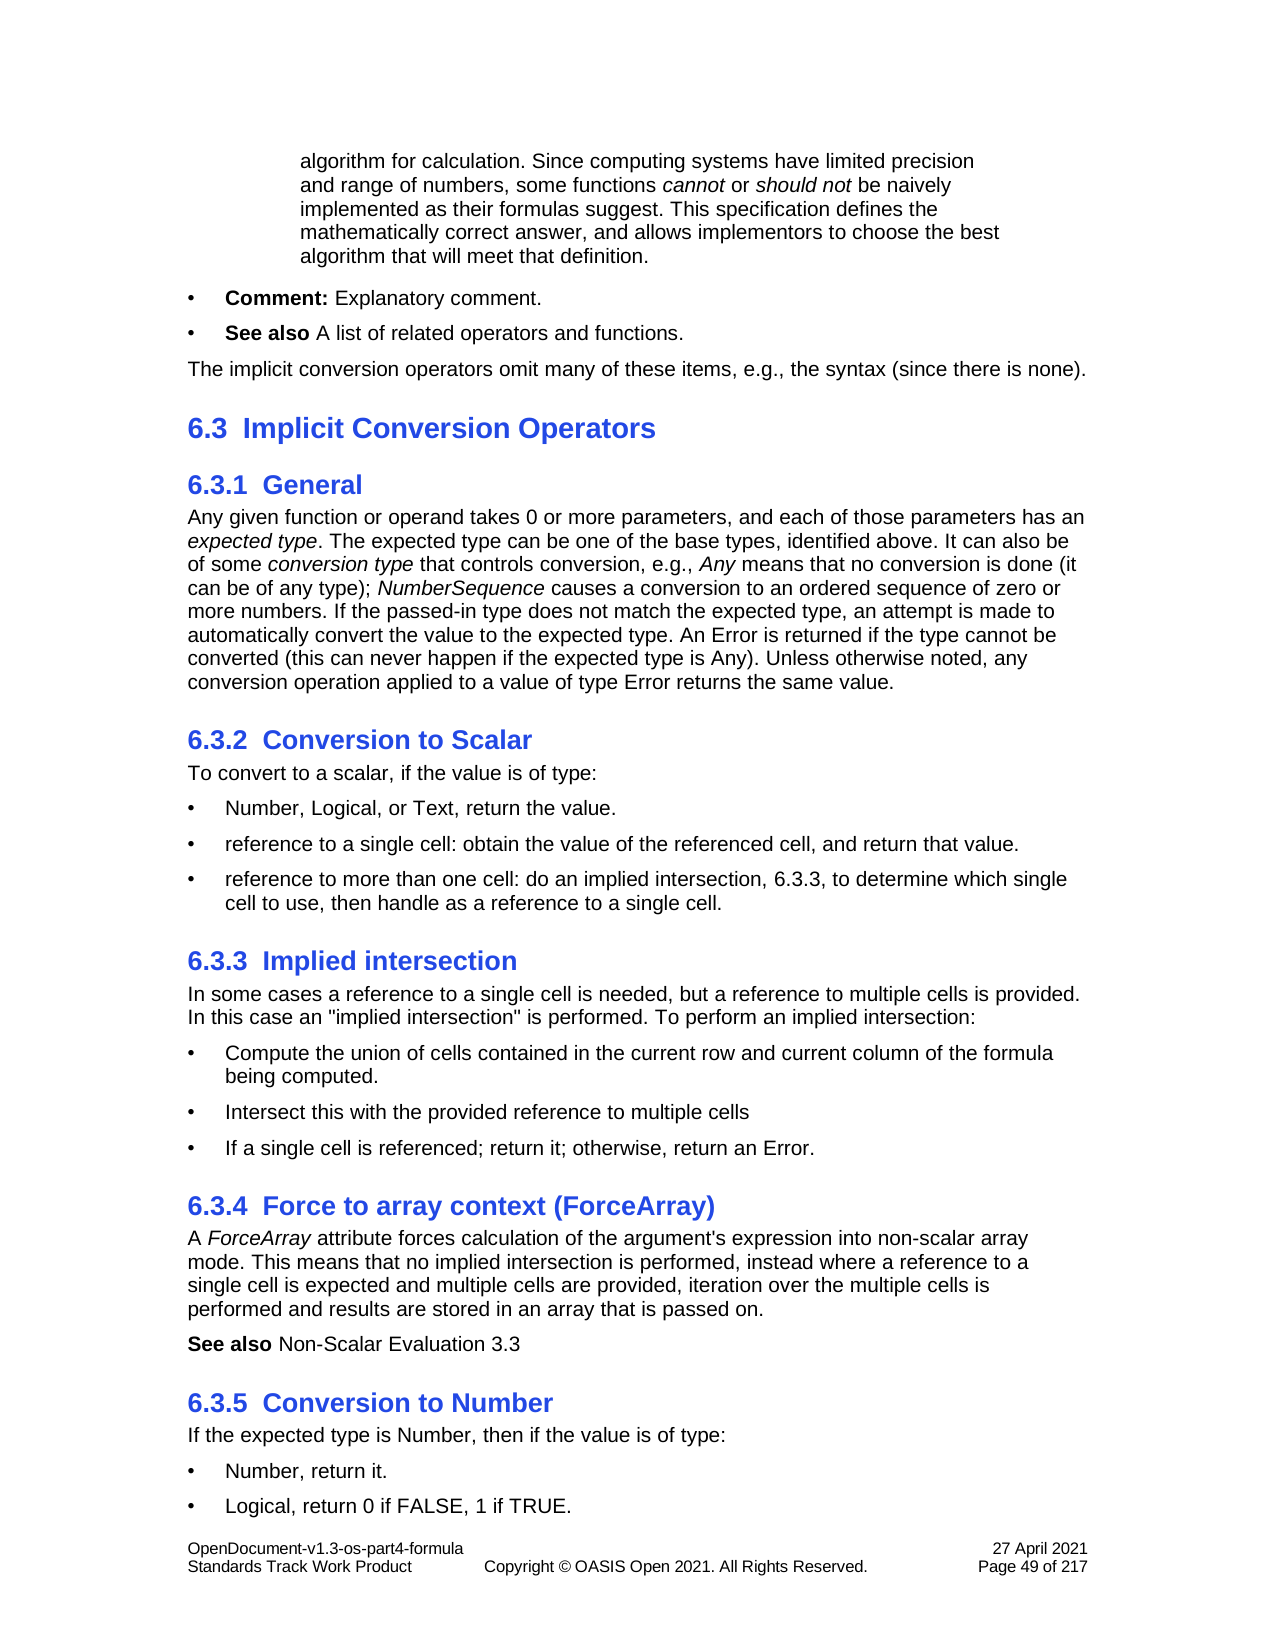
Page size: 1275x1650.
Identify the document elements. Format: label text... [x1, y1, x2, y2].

subtitle Force to array context (ForceArray) [187, 1191, 1088, 1221]
text Any given function or operand takes 0 or more parameters, and each of those parameters has an expected type. The expected type can be one of the base types, identified above. It can also be of some conversion type that controls conversion, e.g., Any means that no conversion is done (it can be of any type); NumberSequence causes a conversion to an ordered sequence of zero or more numbers. If the passed-in type does not match the expected type, an attempt is made to automatically convert the value to the expected type. An Error is returned if the type cannot be converted (this can never happen if the expected type is Any). Unless otherwise noted, any conversion operation applied to a value of type Error returns the same value. [187, 506, 1088, 694]
list Number, return it. [187, 1459, 1088, 1483]
list reference to a single cell: obtain the value of the referenced cell, and return that value. [187, 832, 1088, 856]
subtitle Conversion to Scalar [187, 725, 1088, 755]
subtitle General [187, 469, 1088, 499]
list Compute the union of cells contained in the current row and current column of the formula being computed. [187, 1041, 1088, 1088]
text The implicit conversion operators omit many of these items, e.g., the syntax (since there is none). [187, 357, 1088, 381]
text If the expected type is Number, then if the value is of type: [187, 1423, 1088, 1447]
list Comment: Explanatory comment. [187, 286, 1088, 310]
subtitle Conversion to Number [187, 1387, 1088, 1417]
list Intersect this with the provided reference to multiple cells [187, 1100, 1088, 1124]
list reference to more than one cell: do an implied intersection, 6.3.3, to determine which single cell to use, then handle as a reference to a single cell. [187, 868, 1088, 915]
subtitle Implied intersection [187, 946, 1088, 976]
list Number, Logical, or Text, return the value. [187, 797, 1088, 820]
text In some cases a reference to a single cell is needed, but a reference to multiple cells is provided. In this case an "implied intersection" is performed. To perform an implied intersection: [187, 982, 1088, 1029]
list Logical, return 0 if FALSE, 1 if TRUE. [187, 1495, 1088, 1518]
list If a single cell is referenced; return it; otherwise, return an Error. [187, 1136, 1088, 1159]
text A ForceArray attribute forces calculation of the argument's expression into non-scalar array mode. This means that no implied intersection is performed, instead where a reference to a single cell is expected and multiple cells are provided, iteration over the multiple cells is performed and results are stored in an array that is passed on. [187, 1227, 1088, 1321]
list See also A list of related operators and functions. [187, 322, 1088, 345]
subtitle Implicit Conversion Operators [187, 412, 1088, 444]
text See also Non-Scalar Evaluation 3.3 [187, 1333, 1088, 1356]
list algorithm for calculation. Since computing systems have limited precision and range of numbers, some functions cannot or should not be naively implemented as their formulas suggest. This specification defines the mathematically correct answer, and allows implementors to choose the best algorithm that will meet that definition. [262, 150, 1013, 268]
text To convert to a scalar, if the value is of type: [187, 761, 1088, 784]
